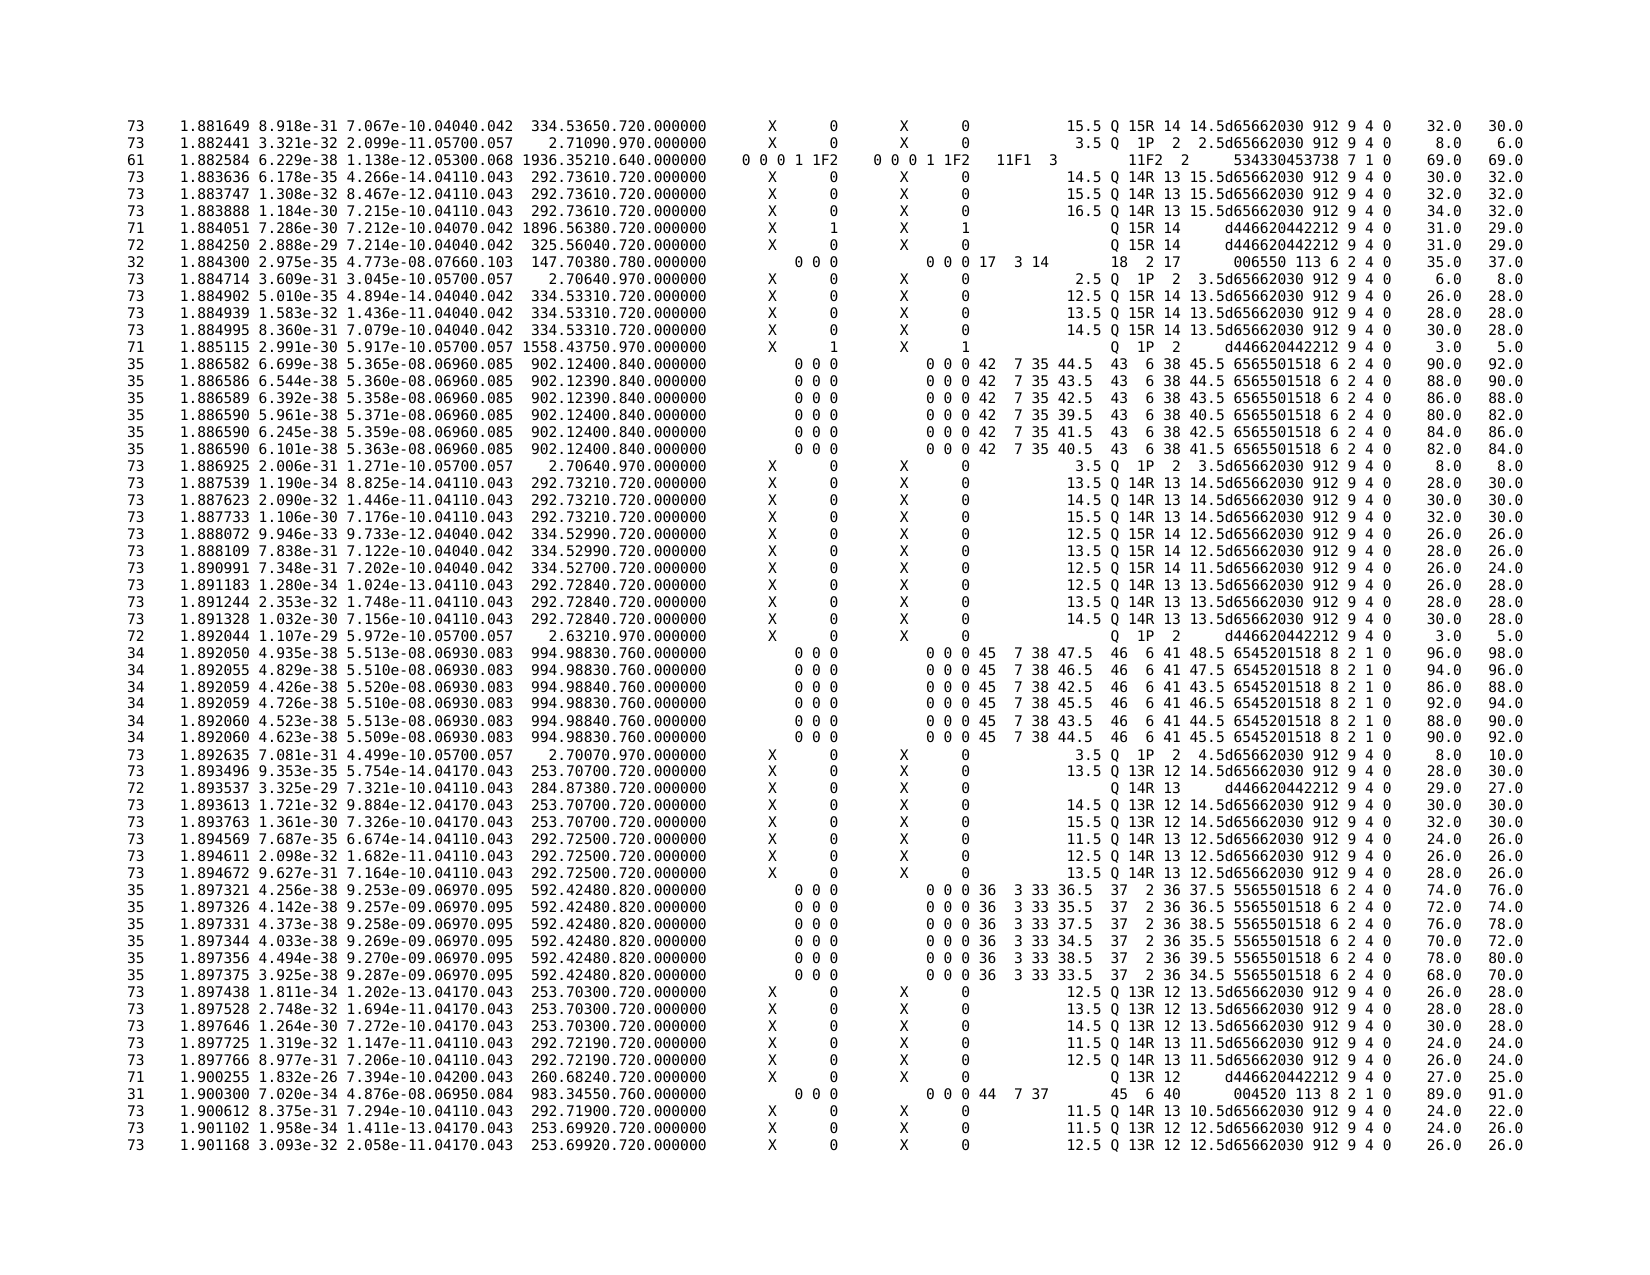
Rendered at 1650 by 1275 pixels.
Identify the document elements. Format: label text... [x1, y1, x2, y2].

text 73 1.897528 2.748e-32 1.694e-11.04170.043 253.70300.720.000000 X 0 X 0 13.5 Q 13R 12 13.5d65662030 912 9 4 0 28.0 28.0 [118, 1001, 1532, 1018]
text 73 1.901102 1.958e-34 1.411e-13.04170.043 253.69920.720.000000 X 0 X 0 11.5 Q 13R 12 12.5d65662030 912 9 4 0 24.0 26.0 [118, 1120, 1532, 1137]
text 73 1.888109 7.838e-31 7.122e-10.04040.042 334.52990.720.000000 X 0 X 0 13.5 Q 15R 14 12.5d65662030 912 9 4 0 28.0 26.0 [118, 543, 1532, 559]
text 73 1.892635 7.081e-31 4.499e-10.05700.057 2.70070.970.000000 X 0 X 0 3.5 Q 1P 2 4.5d65662030 912 9 4 0 8.0 10.0 [118, 746, 1532, 763]
text 35 1.897321 4.256e-38 9.253e-09.06970.095 592.42480.820.000000 0 0 0 0 0 0 36 3 33 36.5 37 2 36 37.5 5565501518 6 2 4 0 74.0 76.0 [118, 882, 1532, 899]
text 34 1.892050 4.935e-38 5.513e-08.06930.083 994.98830.760.000000 0 0 0 0 0 0 45 7 38 47.5 46 6 41 48.5 6545201518 8 2 1 0 96.0 98.0 [118, 644, 1532, 661]
text 73 1.883888 1.184e-30 7.215e-10.04110.043 292.73610.720.000000 X 0 X 0 16.5 Q 14R 13 15.5d65662030 912 9 4 0 34.0 32.0 [118, 203, 1532, 220]
text 73 1.900612 8.375e-31 7.294e-10.04110.043 292.71900.720.000000 X 0 X 0 11.5 Q 14R 13 10.5d65662030 912 9 4 0 24.0 22.0 [118, 1103, 1532, 1120]
text 35 1.886590 6.245e-38 5.359e-08.06960.085 902.12400.840.000000 0 0 0 0 0 0 42 7 35 41.5 43 6 38 42.5 6565501518 6 2 4 0 84.0 86.0 [118, 424, 1532, 441]
text 73 1.893763 1.361e-30 7.326e-10.04170.043 253.70700.720.000000 X 0 X 0 15.5 Q 13R 12 14.5d65662030 912 9 4 0 32.0 30.0 [118, 814, 1532, 831]
text 61 1.882584 6.229e-38 1.138e-12.05300.068 1936.35210.640.000000 0 0 0 1 1F2 0 0 0 1 1F2 11F1 3 11F2 2 534330453738 7 1 0 69.0 69.0 [118, 152, 1532, 169]
text 73 1.884939 1.583e-32 1.436e-11.04040.042 334.53310.720.000000 X 0 X 0 13.5 Q 15R 14 13.5d65662030 912 9 4 0 28.0 28.0 [118, 305, 1532, 322]
text 73 1.887733 1.106e-30 7.176e-10.04110.043 292.73210.720.000000 X 0 X 0 15.5 Q 14R 13 14.5d65662030 912 9 4 0 32.0 30.0 [118, 509, 1532, 526]
text 73 1.893613 1.721e-32 9.884e-12.04170.043 253.70700.720.000000 X 0 X 0 14.5 Q 13R 12 14.5d65662030 912 9 4 0 30.0 30.0 [118, 797, 1532, 814]
text 71 1.885115 2.991e-30 5.917e-10.05700.057 1558.43750.970.000000 X 1 X 1 Q 1P 2 d446620442212 9 4 0 3.0 5.0 [118, 339, 1532, 356]
text 35 1.886590 5.961e-38 5.371e-08.06960.085 902.12400.840.000000 0 0 0 0 0 0 42 7 35 39.5 43 6 38 40.5 6565501518 6 2 4 0 80.0 82.0 [118, 407, 1532, 424]
text 73 1.884714 3.609e-31 3.045e-10.05700.057 2.70640.970.000000 X 0 X 0 2.5 Q 1P 2 3.5d65662030 912 9 4 0 6.0 8.0 [118, 271, 1532, 288]
text 73 1.893496 9.353e-35 5.754e-14.04170.043 253.70700.720.000000 X 0 X 0 13.5 Q 13R 12 14.5d65662030 912 9 4 0 28.0 30.0 [118, 763, 1532, 780]
text 73 1.891244 2.353e-32 1.748e-11.04110.043 292.72840.720.000000 X 0 X 0 13.5 Q 14R 13 13.5d65662030 912 9 4 0 28.0 28.0 [118, 593, 1532, 611]
text 71 1.900255 1.832e-26 7.394e-10.04200.043 260.68240.720.000000 X 0 X 0 Q 13R 12 d446620442212 9 4 0 27.0 25.0 [118, 1069, 1532, 1086]
text 73 1.883636 6.178e-35 4.266e-14.04110.043 292.73610.720.000000 X 0 X 0 14.5 Q 14R 13 15.5d65662030 912 9 4 0 30.0 32.0 [118, 169, 1532, 186]
text 73 1.894569 7.687e-35 6.674e-14.04110.043 292.72500.720.000000 X 0 X 0 11.5 Q 14R 13 12.5d65662030 912 9 4 0 24.0 26.0 [118, 831, 1532, 848]
text 35 1.897356 4.494e-38 9.270e-09.06970.095 592.42480.820.000000 0 0 0 0 0 0 36 3 33 38.5 37 2 36 39.5 5565501518 6 2 4 0 78.0 80.0 [118, 950, 1532, 967]
text 73 1.894611 2.098e-32 1.682e-11.04110.043 292.72500.720.000000 X 0 X 0 12.5 Q 14R 13 12.5d65662030 912 9 4 0 26.0 26.0 [118, 848, 1532, 865]
text 73 1.897438 1.811e-34 1.202e-13.04170.043 253.70300.720.000000 X 0 X 0 12.5 Q 13R 12 13.5d65662030 912 9 4 0 26.0 28.0 [118, 984, 1532, 1001]
text 35 1.886586 6.544e-38 5.360e-08.06960.085 902.12390.840.000000 0 0 0 0 0 0 42 7 35 43.5 43 6 38 44.5 6565501518 6 2 4 0 88.0 90.0 [118, 373, 1532, 390]
text 34 1.892055 4.829e-38 5.510e-08.06930.083 994.98830.760.000000 0 0 0 0 0 0 45 7 38 46.5 46 6 41 47.5 6545201518 8 2 1 0 94.0 96.0 [118, 661, 1532, 678]
text 73 1.890991 7.348e-31 7.202e-10.04040.042 334.52700.720.000000 X 0 X 0 12.5 Q 15R 14 11.5d65662030 912 9 4 0 26.0 24.0 [118, 559, 1532, 577]
text 73 1.888072 9.946e-33 9.733e-12.04040.042 334.52990.720.000000 X 0 X 0 12.5 Q 15R 14 12.5d65662030 912 9 4 0 26.0 26.0 [118, 526, 1532, 543]
text 73 1.887623 2.090e-32 1.446e-11.04110.043 292.73210.720.000000 X 0 X 0 14.5 Q 14R 13 14.5d65662030 912 9 4 0 30.0 30.0 [118, 492, 1532, 509]
text 35 1.886590 6.101e-38 5.363e-08.06960.085 902.12400.840.000000 0 0 0 0 0 0 42 7 35 40.5 43 6 38 41.5 6565501518 6 2 4 0 82.0 84.0 [118, 441, 1532, 458]
text 73 1.881649 8.918e-31 7.067e-10.04040.042 334.53650.720.000000 X 0 X 0 15.5 Q 15R 14 14.5d65662030 912 9 4 0 32.0 30.0 [118, 118, 1532, 135]
text 73 1.886925 2.006e-31 1.271e-10.05700.057 2.70640.970.000000 X 0 X 0 3.5 Q 1P 2 3.5d65662030 912 9 4 0 8.0 8.0 [118, 458, 1532, 475]
text 35 1.897331 4.373e-38 9.258e-09.06970.095 592.42480.820.000000 0 0 0 0 0 0 36 3 33 37.5 37 2 36 38.5 5565501518 6 2 4 0 76.0 78.0 [118, 916, 1532, 933]
text 73 1.891183 1.280e-34 1.024e-13.04110.043 292.72840.720.000000 X 0 X 0 12.5 Q 14R 13 13.5d65662030 912 9 4 0 26.0 28.0 [118, 577, 1532, 593]
text 73 1.882441 3.321e-32 2.099e-11.05700.057 2.71090.970.000000 X 0 X 0 3.5 Q 1P 2 2.5d65662030 912 9 4 0 8.0 6.0 [118, 135, 1532, 152]
text 32 1.884300 2.975e-35 4.773e-08.07660.103 147.70380.780.000000 0 0 0 0 0 0 17 3 14 18 2 17 006550 113 6 2 4 0 35.0 37.0 [118, 254, 1532, 271]
text 73 1.884995 8.360e-31 7.079e-10.04040.042 334.53310.720.000000 X 0 X 0 14.5 Q 15R 14 13.5d65662030 912 9 4 0 30.0 28.0 [118, 322, 1532, 339]
text 34 1.892060 4.623e-38 5.509e-08.06930.083 994.98830.760.000000 0 0 0 0 0 0 45 7 38 44.5 46 6 41 45.5 6545201518 8 2 1 0 90.0 92.0 [118, 729, 1532, 746]
text 73 1.887539 1.190e-34 8.825e-14.04110.043 292.73210.720.000000 X 0 X 0 13.5 Q 14R 13 14.5d65662030 912 9 4 0 28.0 30.0 [118, 475, 1532, 492]
text 73 1.901168 3.093e-32 2.058e-11.04170.043 253.69920.720.000000 X 0 X 0 12.5 Q 13R 12 12.5d65662030 912 9 4 0 26.0 26.0 [118, 1137, 1532, 1154]
text 35 1.897326 4.142e-38 9.257e-09.06970.095 592.42480.820.000000 0 0 0 0 0 0 36 3 33 35.5 37 2 36 36.5 5565501518 6 2 4 0 72.0 74.0 [118, 899, 1532, 916]
text 73 1.883747 1.308e-32 8.467e-12.04110.043 292.73610.720.000000 X 0 X 0 15.5 Q 14R 13 15.5d65662030 912 9 4 0 32.0 32.0 [118, 186, 1532, 203]
text 73 1.891328 1.032e-30 7.156e-10.04110.043 292.72840.720.000000 X 0 X 0 14.5 Q 14R 13 13.5d65662030 912 9 4 0 30.0 28.0 [118, 611, 1532, 627]
text 73 1.884902 5.010e-35 4.894e-14.04040.042 334.53310.720.000000 X 0 X 0 12.5 Q 15R 14 13.5d65662030 912 9 4 0 26.0 28.0 [118, 288, 1532, 305]
text 73 1.894672 9.627e-31 7.164e-10.04110.043 292.72500.720.000000 X 0 X 0 13.5 Q 14R 13 12.5d65662030 912 9 4 0 28.0 26.0 [118, 865, 1532, 882]
text 35 1.897375 3.925e-38 9.287e-09.06970.095 592.42480.820.000000 0 0 0 0 0 0 36 3 33 33.5 37 2 36 34.5 5565501518 6 2 4 0 68.0 70.0 [118, 967, 1532, 984]
text 73 1.897646 1.264e-30 7.272e-10.04170.043 253.70300.720.000000 X 0 X 0 14.5 Q 13R 12 13.5d65662030 912 9 4 0 30.0 28.0 [118, 1018, 1532, 1035]
text 71 1.884051 7.286e-30 7.212e-10.04070.042 1896.56380.720.000000 X 1 X 1 Q 15R 14 d446620442212 9 4 0 31.0 29.0 [118, 220, 1532, 237]
text 35 1.897344 4.033e-38 9.269e-09.06970.095 592.42480.820.000000 0 0 0 0 0 0 36 3 33 34.5 37 2 36 35.5 5565501518 6 2 4 0 70.0 72.0 [118, 933, 1532, 950]
text 73 1.897766 8.977e-31 7.206e-10.04110.043 292.72190.720.000000 X 0 X 0 12.5 Q 14R 13 11.5d65662030 912 9 4 0 26.0 24.0 [118, 1052, 1532, 1069]
text 73 1.897725 1.319e-32 1.147e-11.04110.043 292.72190.720.000000 X 0 X 0 11.5 Q 14R 13 11.5d65662030 912 9 4 0 24.0 24.0 [118, 1035, 1532, 1052]
text 31 1.900300 7.020e-34 4.876e-08.06950.084 983.34550.760.000000 0 0 0 0 0 0 44 7 37 45 6 40 004520 113 8 2 1 0 89.0 91.0 [118, 1086, 1532, 1103]
text 35 1.886589 6.392e-38 5.358e-08.06960.085 902.12390.840.000000 0 0 0 0 0 0 42 7 35 42.5 43 6 38 43.5 6565501518 6 2 4 0 86.0 88.0 [118, 390, 1532, 407]
text 34 1.892059 4.726e-38 5.510e-08.06930.083 994.98830.760.000000 0 0 0 0 0 0 45 7 38 45.5 46 6 41 46.5 6545201518 8 2 1 0 92.0 94.0 [118, 695, 1532, 712]
text 34 1.892060 4.523e-38 5.513e-08.06930.083 994.98840.760.000000 0 0 0 0 0 0 45 7 38 43.5 46 6 41 44.5 6545201518 8 2 1 0 88.0 90.0 [118, 712, 1532, 729]
text 72 1.892044 1.107e-29 5.972e-10.05700.057 2.63210.970.000000 X 0 X 0 Q 1P 2 d446620442212 9 4 0 3.0 5.0 [118, 627, 1532, 644]
text 35 1.886582 6.699e-38 5.365e-08.06960.085 902.12400.840.000000 0 0 0 0 0 0 42 7 35 44.5 43 6 38 45.5 6565501518 6 2 4 0 90.0 92.0 [118, 356, 1532, 373]
text 72 1.884250 2.888e-29 7.214e-10.04040.042 325.56040.720.000000 X 0 X 0 Q 15R 14 d446620442212 9 4 0 31.0 29.0 [118, 237, 1532, 254]
text 34 1.892059 4.426e-38 5.520e-08.06930.083 994.98840.760.000000 0 0 0 0 0 0 45 7 38 42.5 46 6 41 43.5 6545201518 8 2 1 0 86.0 88.0 [118, 678, 1532, 695]
text 72 1.893537 3.325e-29 7.321e-10.04110.043 284.87380.720.000000 X 0 X 0 Q 14R 13 d446620442212 9 4 0 29.0 27.0 [118, 780, 1532, 797]
